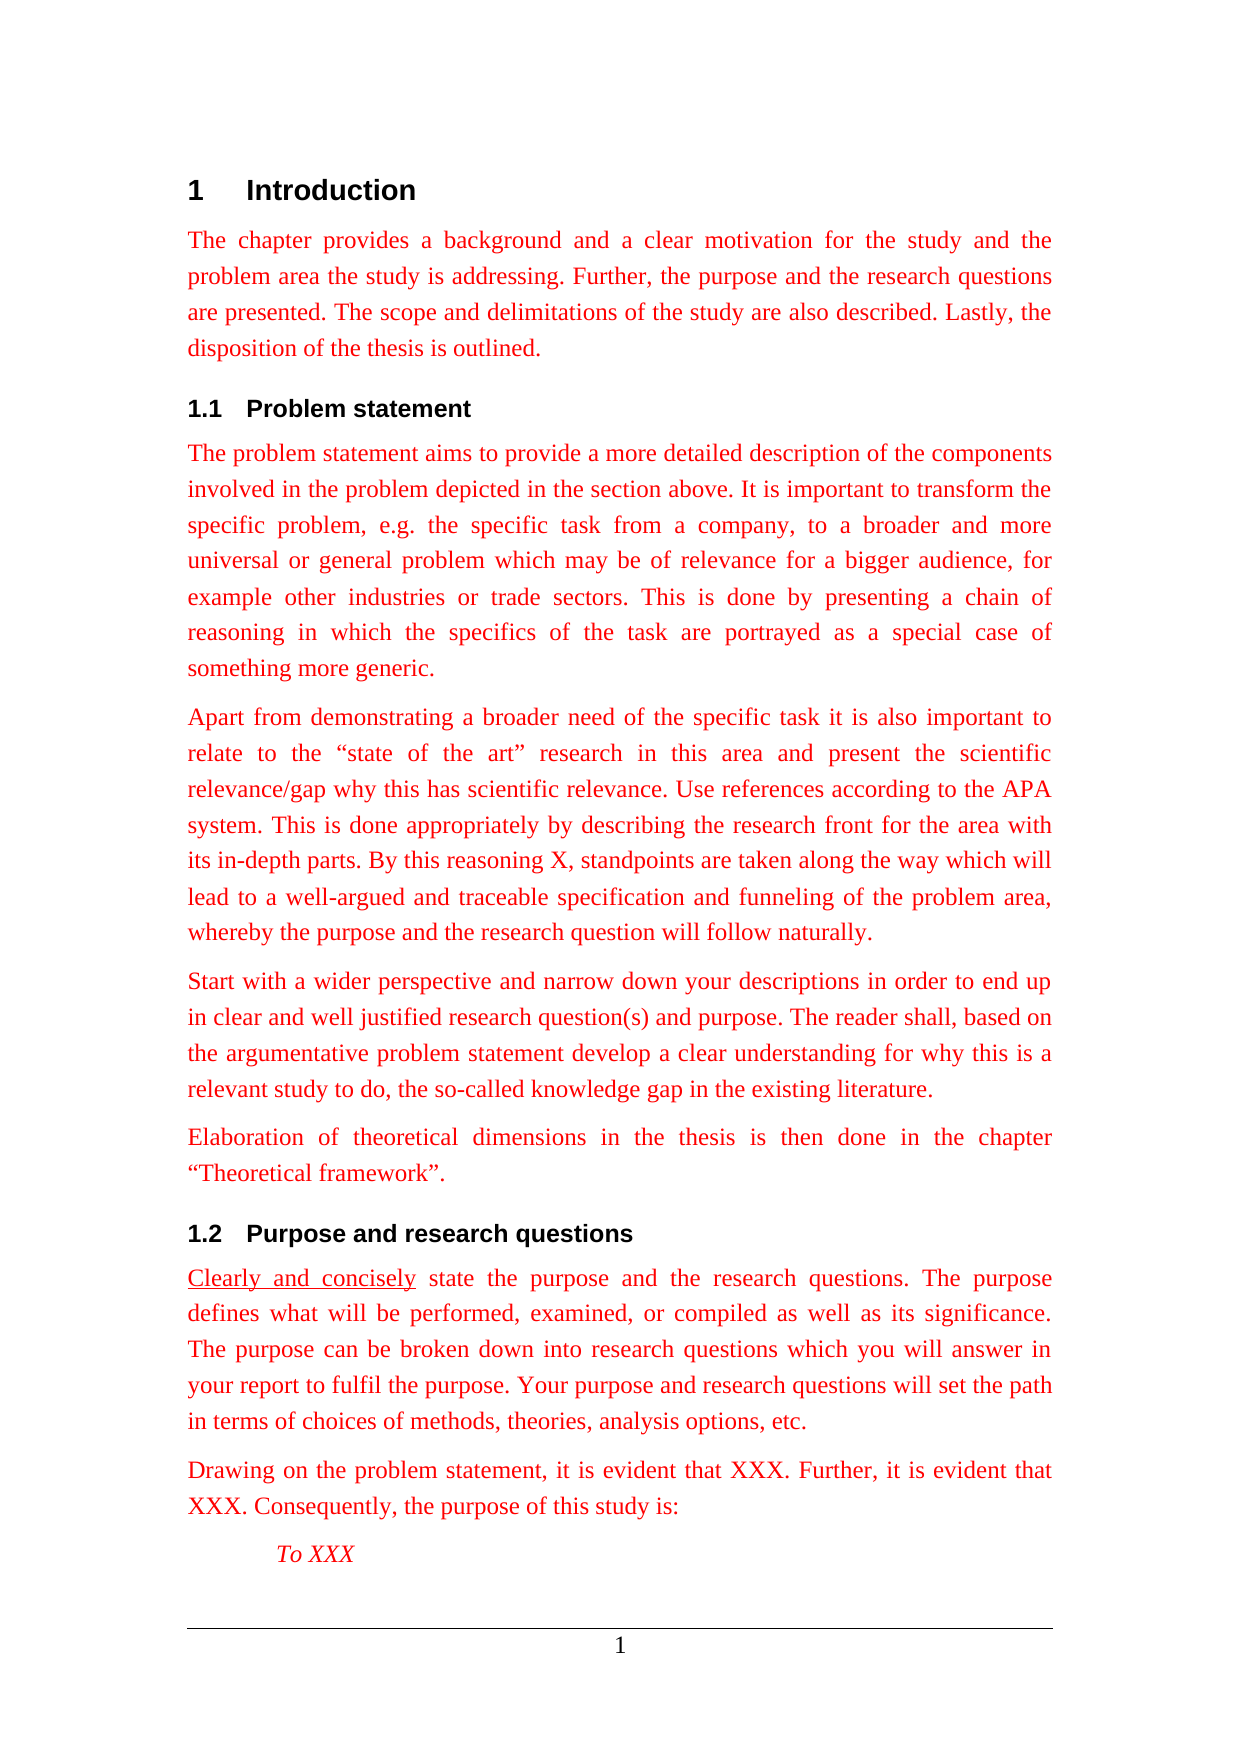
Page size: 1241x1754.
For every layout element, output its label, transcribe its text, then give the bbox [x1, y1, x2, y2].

text Elaboration of theoretical dimensions in the thesis is then done in the chapter “Theoretical framework”. [187, 1122, 1053, 1187]
subtitle Problem statement [187, 394, 1053, 423]
subtitle Purpose and research questions [187, 1219, 1053, 1248]
text To XXX [276, 1539, 970, 1568]
text Drawing on the problem statement, it is evident that XXX. Further, it is evident that XXX. Consequently, the purpose of this study is: [187, 1455, 1053, 1519]
text Clearly and concisely state the purpose and the research questions. The purpose defines what will be performed, examined, or compiled as well as its significance. The purpose can be broken down into research questions which you will answer in your report to fulfil the purpose. Your purpose and research questions will set the path in terms of choices of methods, theories, analysis options, etc. [187, 1263, 1053, 1435]
text The problem statement aims to provide a more detailed description of the components involved in the problem depicted in the section above. It is important to transform the specific problem, e.g. the specific task from a company, to a broader and more universal or general problem which may be of relevance for a bigger audience, for example other industries or trade sectors. This is done by presenting a chain of reasoning in which the specifics of the task are portrayed as a special case of something more generic. [187, 438, 1053, 682]
text Apart from demonstrating a broader need of the specific task it is also important to relate to the “state of the art” research in this area and present the scientific relevance/gap why this has scientific relevance. Use references according to the APA system. This is done appropriately by describing the research front for the area with its in-depth parts. By this reasoning X, standpoints are taken along the way which will lead to a well-argued and traceable specification and funneling of the problem area, whereby the purpose and the research question will follow naturally. [187, 702, 1053, 946]
text The chapter provides a background and a clear motivation for the study and the problem area the study is addressing. Further, the purpose and the research questions are presented. The scope and delimitations of the study are also described. Lastly, the disposition of the thesis is outlined. [187, 226, 1053, 362]
text Start with a wider perspective and narrow down your descriptions in order to end up in clear and well justified research question(s) and purpose. The reader shall, based on the argumentative problem statement develop a clear understanding for why this is a relevant study to do, the so-called knowledge gap in the existing literature. [187, 966, 1053, 1102]
subtitle Introduction [187, 173, 1053, 206]
